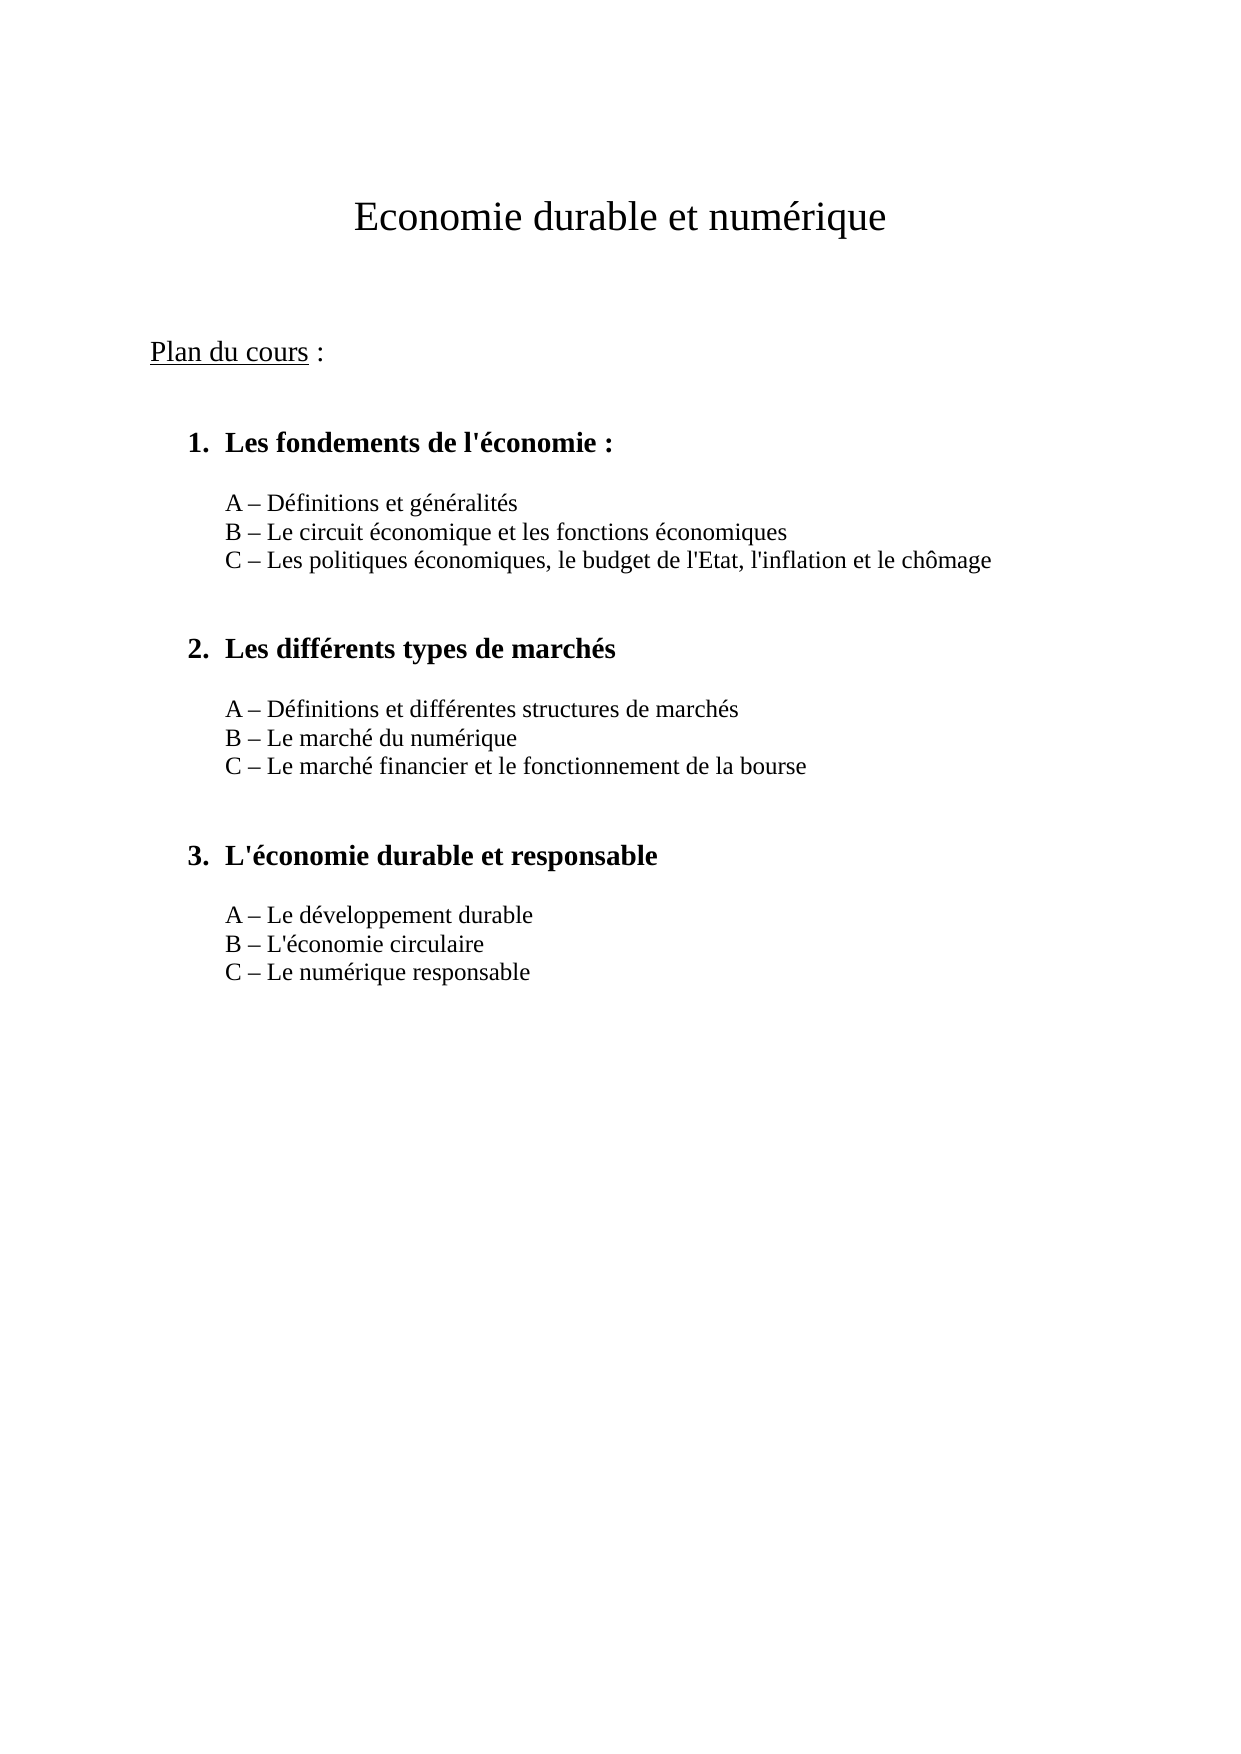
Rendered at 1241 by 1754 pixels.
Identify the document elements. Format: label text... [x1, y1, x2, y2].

list L'économie durable et responsable [187, 838, 1090, 871]
text Plan du cours : [150, 334, 1090, 368]
list C – Le numérique responsable [187, 957, 1090, 986]
list B – L'économie circulaire [187, 929, 1090, 957]
list Les fondements de l'économie : [187, 426, 1090, 459]
subtitle Economie durable et numérique [150, 192, 1090, 239]
list B – Le circuit économique et les fonctions économiques [187, 517, 1090, 545]
list C – Le marché financier et le fonctionnement de la bourse [187, 751, 1090, 780]
list C – Les politiques économiques, le budget de l'Etat, l'inflation et le chômage [187, 545, 1090, 574]
list A – Définitions et généralités [187, 488, 1090, 517]
list A – Définitions et différentes structures de marchés [187, 694, 1090, 723]
list A – Le développement durable [187, 900, 1090, 929]
list Les différents types de marchés [187, 632, 1090, 665]
list B – Le marché du numérique [187, 723, 1090, 751]
